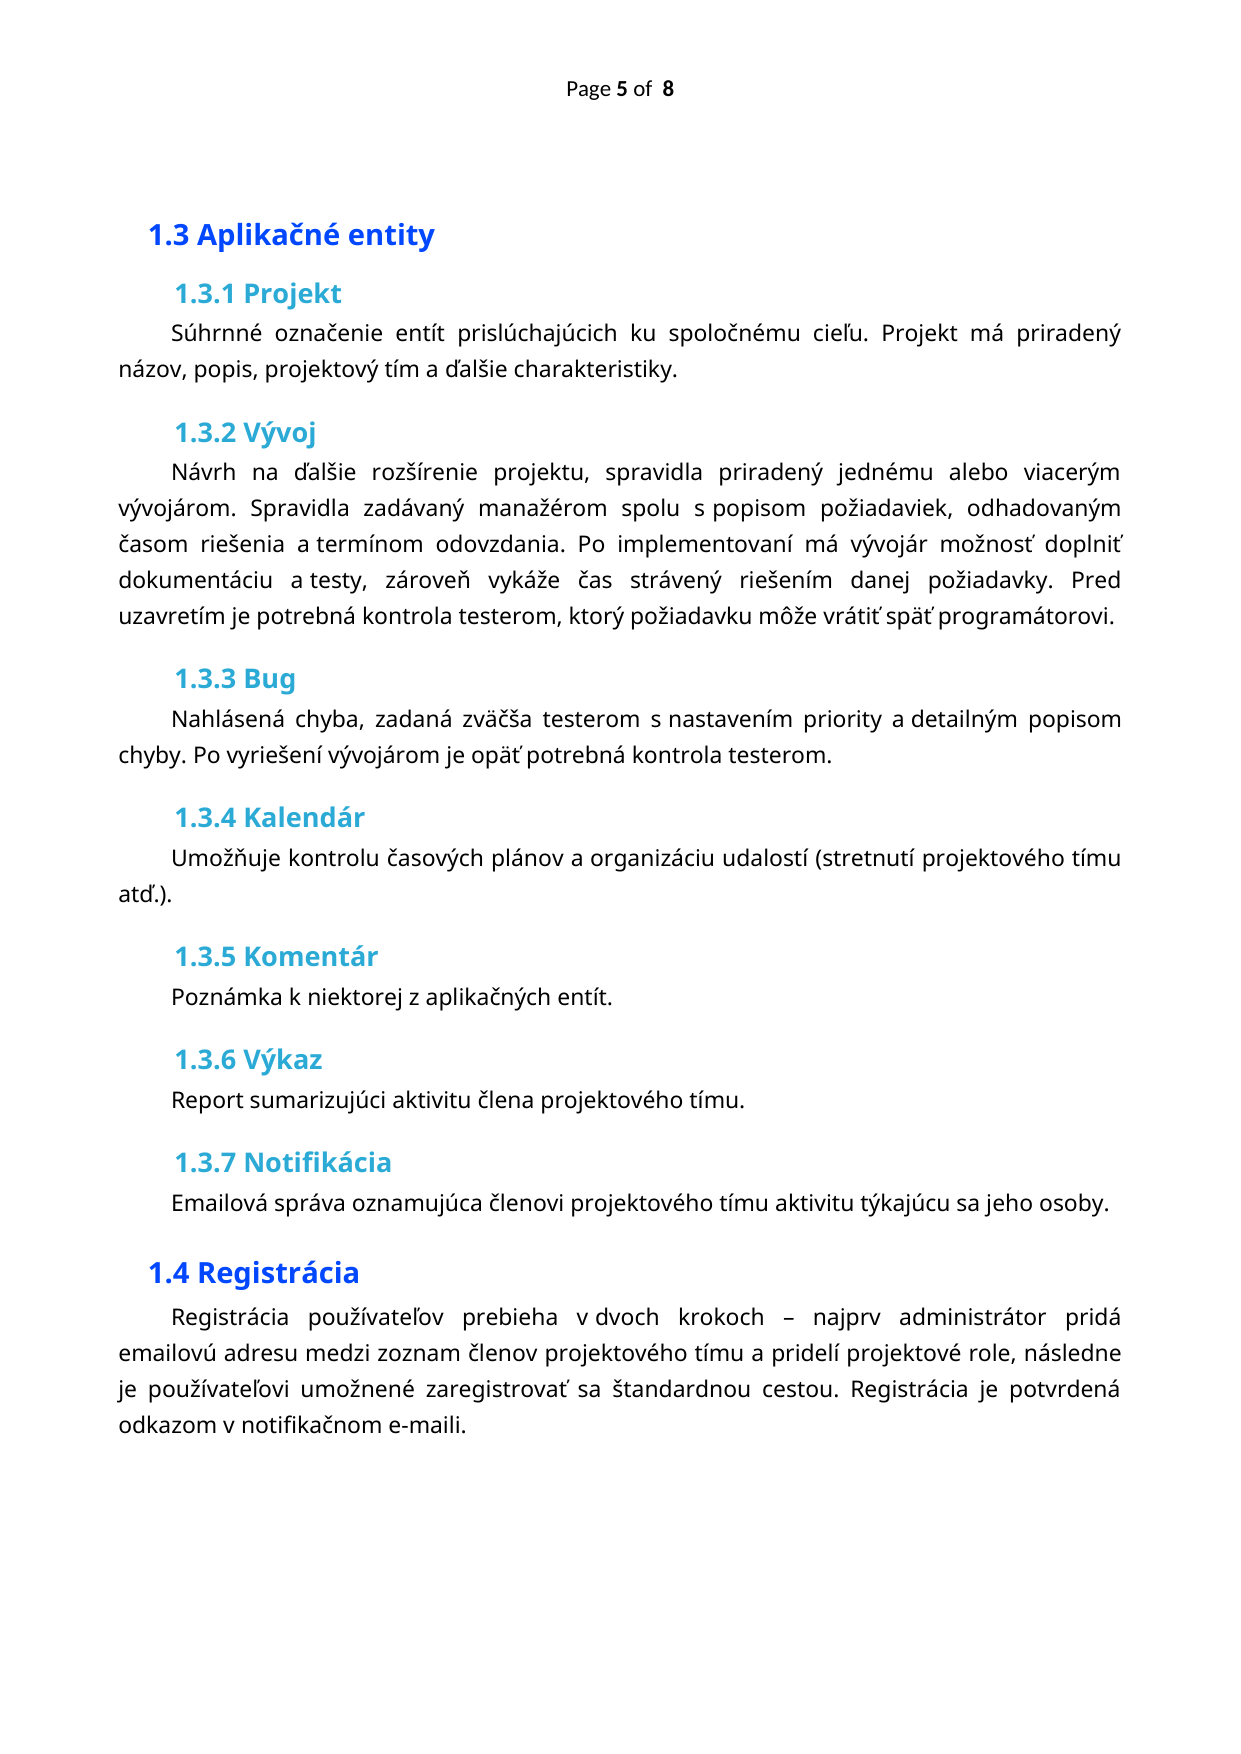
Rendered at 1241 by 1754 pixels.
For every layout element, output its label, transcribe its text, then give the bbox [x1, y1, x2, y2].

text Report sumarizujúci aktivitu člena projektového tímu. [118, 1083, 1122, 1115]
subtitle 1.3 Aplikačné entity [148, 214, 1122, 253]
subtitle 1.4 Registrácia [148, 1253, 1122, 1292]
text Emailová správa oznamujúca členovi projektového tímu aktivitu týkajúcu sa jeho osoby. [118, 1187, 1122, 1218]
text Umožňuje kontrolu časových plánov a organizáciu udalostí (stretnutí projektového tímu atď.). [118, 842, 1122, 909]
subtitle 1.3.2 Vývoj [174, 413, 1122, 450]
text Súhrnné označenie entít prislúchajúcich ku spoločnému cieľu. Projekt má priradený názov, popis, projektový tím a ďalšie charakteristiky. [118, 317, 1122, 384]
subtitle 1.3.5 Komentár [174, 938, 1122, 974]
subtitle 1.3.4 Kalendár [174, 799, 1122, 836]
text Návrh na ďalšie rozšírenie projektu, spravidla priradený jednému alebo viacerým vývojárom. Spravidla zadávaný manažérom spolu s popisom požiadaviek, odhadovaným časom riešenia a termínom odovzdania. Po implementovaní má vývojár možnosť doplniť dokumentáciu a testy, zároveň vykáže čas strávený riešením danej požiadavky. Pred uzavretím je potrebná kontrola testerom, ktorý požiadavku môže vrátiť späť programátorovi. [118, 456, 1122, 631]
subtitle 1.3.6 Výkaz [174, 1041, 1122, 1078]
text Nahlásená chyba, zadaná zväčša testerom s nastavením priority a detailným popisom chyby. Po vyriešení vývojárom je opäť potrebná kontrola testerom. [118, 703, 1122, 770]
text Registrácia používateľov prebieha v dvoch krokoch – najprv administrátor pridá emailovú adresu medzi zoznam členov projektového tímu a pridelí projektové role, následne je používateľovi umožnené zaregistrovať sa štandardnou cestou. Registrácia je potvrdená odkazom v notifikačnom e-maili. [118, 1301, 1122, 1440]
subtitle 1.3.1 Projekt [174, 274, 1122, 311]
subtitle 1.3.3 Bug [174, 660, 1122, 697]
subtitle 1.3.7 Notifikácia [174, 1144, 1122, 1181]
text Poznámka k niektorej z aplikačných entít. [118, 981, 1122, 1012]
